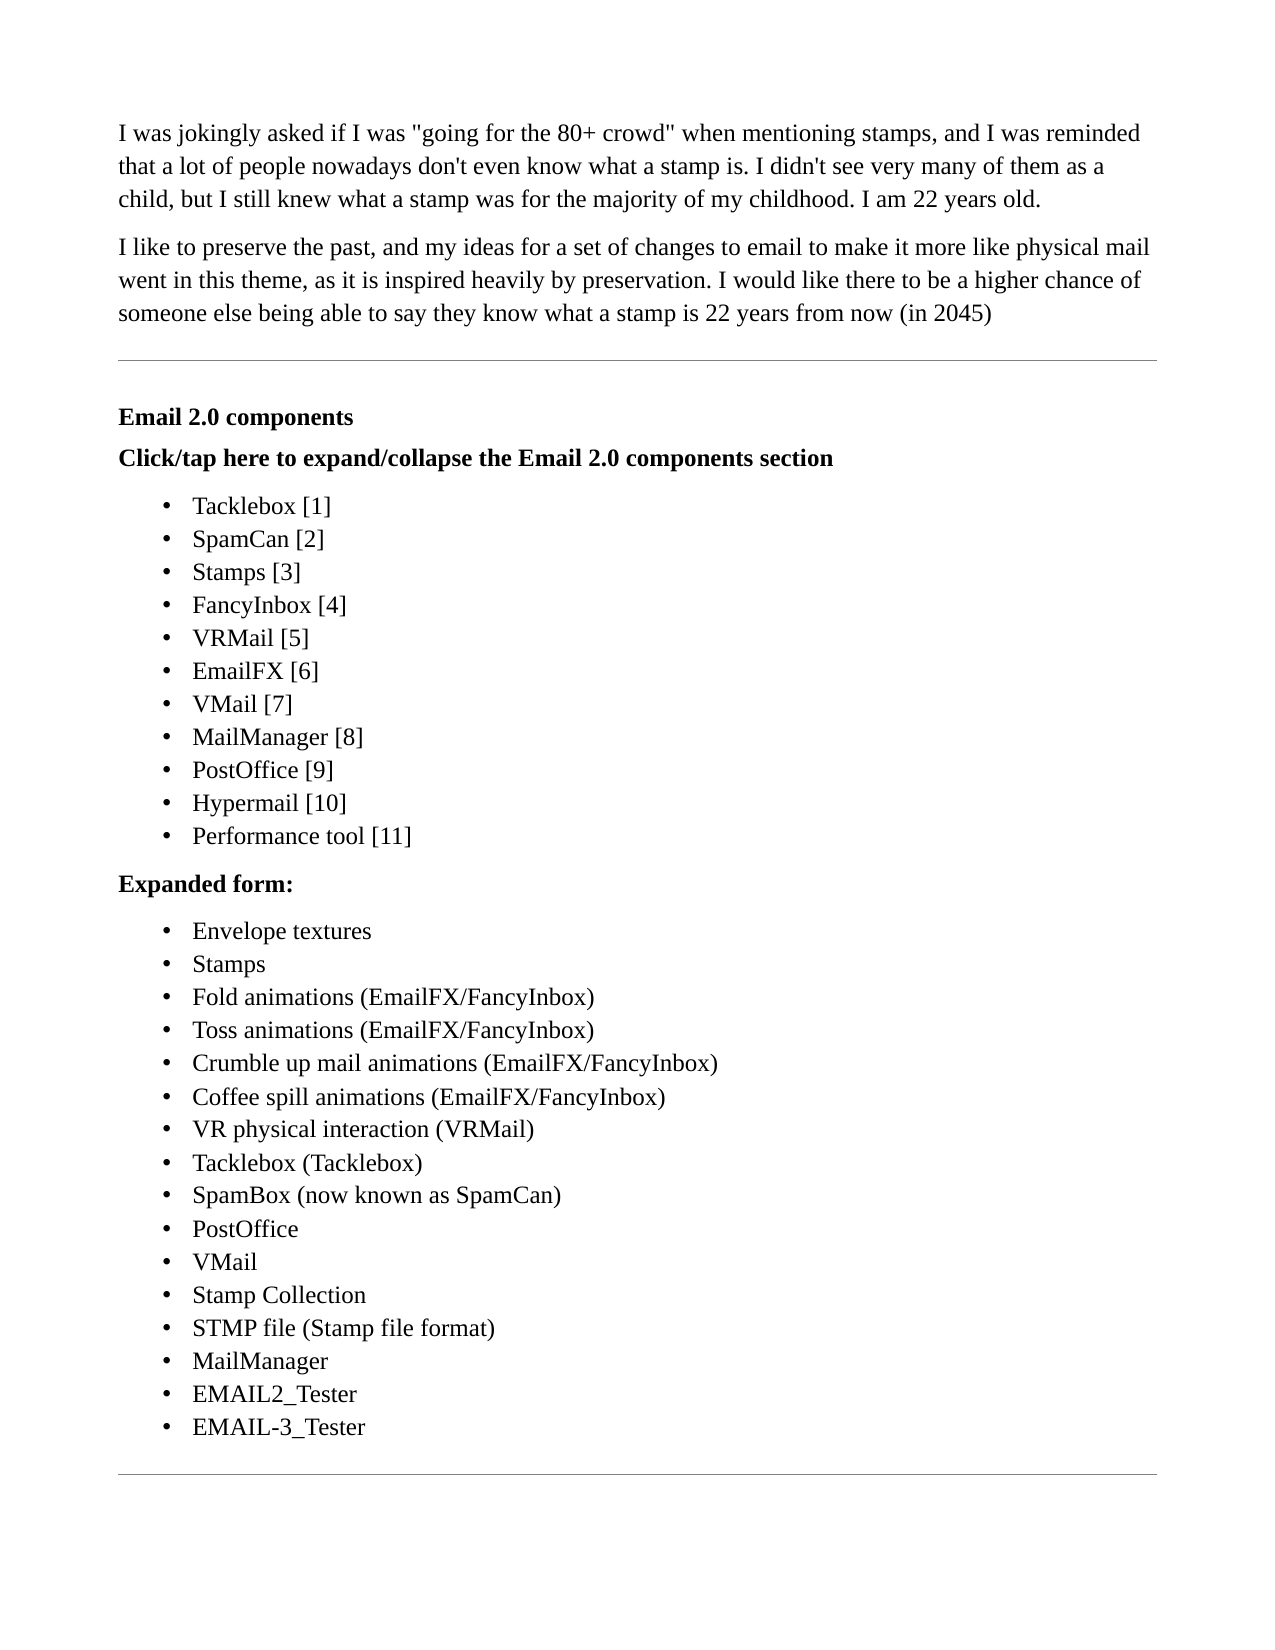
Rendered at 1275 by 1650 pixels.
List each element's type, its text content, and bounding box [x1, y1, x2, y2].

list MailManager [8] [162, 722, 1157, 751]
list Tacklebox [1] [162, 491, 1157, 520]
list Fold animations (EmailFX/FancyInbox) [162, 982, 1157, 1011]
list Stamps [3] [162, 557, 1157, 586]
list MailManager [162, 1346, 1157, 1374]
list Envelope textures [162, 916, 1157, 945]
list STMP file (Stamp file format) [162, 1313, 1157, 1341]
list EMAIL-3_Tester [162, 1412, 1157, 1441]
list Stamps [162, 949, 1157, 978]
list SpamCan [2] [162, 524, 1157, 553]
list Stamp Collection [162, 1280, 1157, 1308]
list Crumble up mail animations (EmailFX/FancyInbox) [162, 1048, 1157, 1077]
list Toss animations (EmailFX/FancyInbox) [162, 1016, 1157, 1044]
text Expanded form: [118, 869, 1157, 898]
list Performance tool [11] [162, 821, 1157, 850]
list EMAIL2_Tester [162, 1379, 1157, 1407]
list PostOffice [162, 1214, 1157, 1242]
list PostOffice [9] [162, 755, 1157, 784]
list Coffee spill animations (EmailFX/FancyInbox) [162, 1082, 1157, 1110]
list VMail [7] [162, 689, 1157, 718]
list EmailFX [6] [162, 656, 1157, 685]
text I was jokingly asked if I was "going for the 80+ crowd" when mentioning stamps, and I was reminded that a lot of people nowadays don't even know what a stamp is. I didn't see very many of them as a child, but I still knew what a stamp was for the majority of my childhood. I am 22 years old. [118, 118, 1157, 213]
text Click/tap here to expand/collapse the Email 2.0 components section [118, 443, 1157, 472]
list Hypermail [10] [162, 788, 1157, 817]
list Tacklebox (Tacklebox) [162, 1148, 1157, 1176]
list VRMail [5] [162, 623, 1157, 652]
list SpamBox (now known as SpamCan) [162, 1181, 1157, 1209]
text I like to preserve the past, and my ideas for a set of changes to email to make it more like physical mail went in this theme, as it is inspired heavily by preservation. I would like there to be a higher chance of someone else being able to say they know what a stamp is 22 years from now (in 2045) [118, 232, 1157, 327]
list FancyInbox [4] [162, 590, 1157, 619]
list VR physical interaction (VRMail) [162, 1114, 1157, 1143]
subtitle Email 2.0 components [118, 402, 1157, 431]
list VMail [162, 1247, 1157, 1275]
